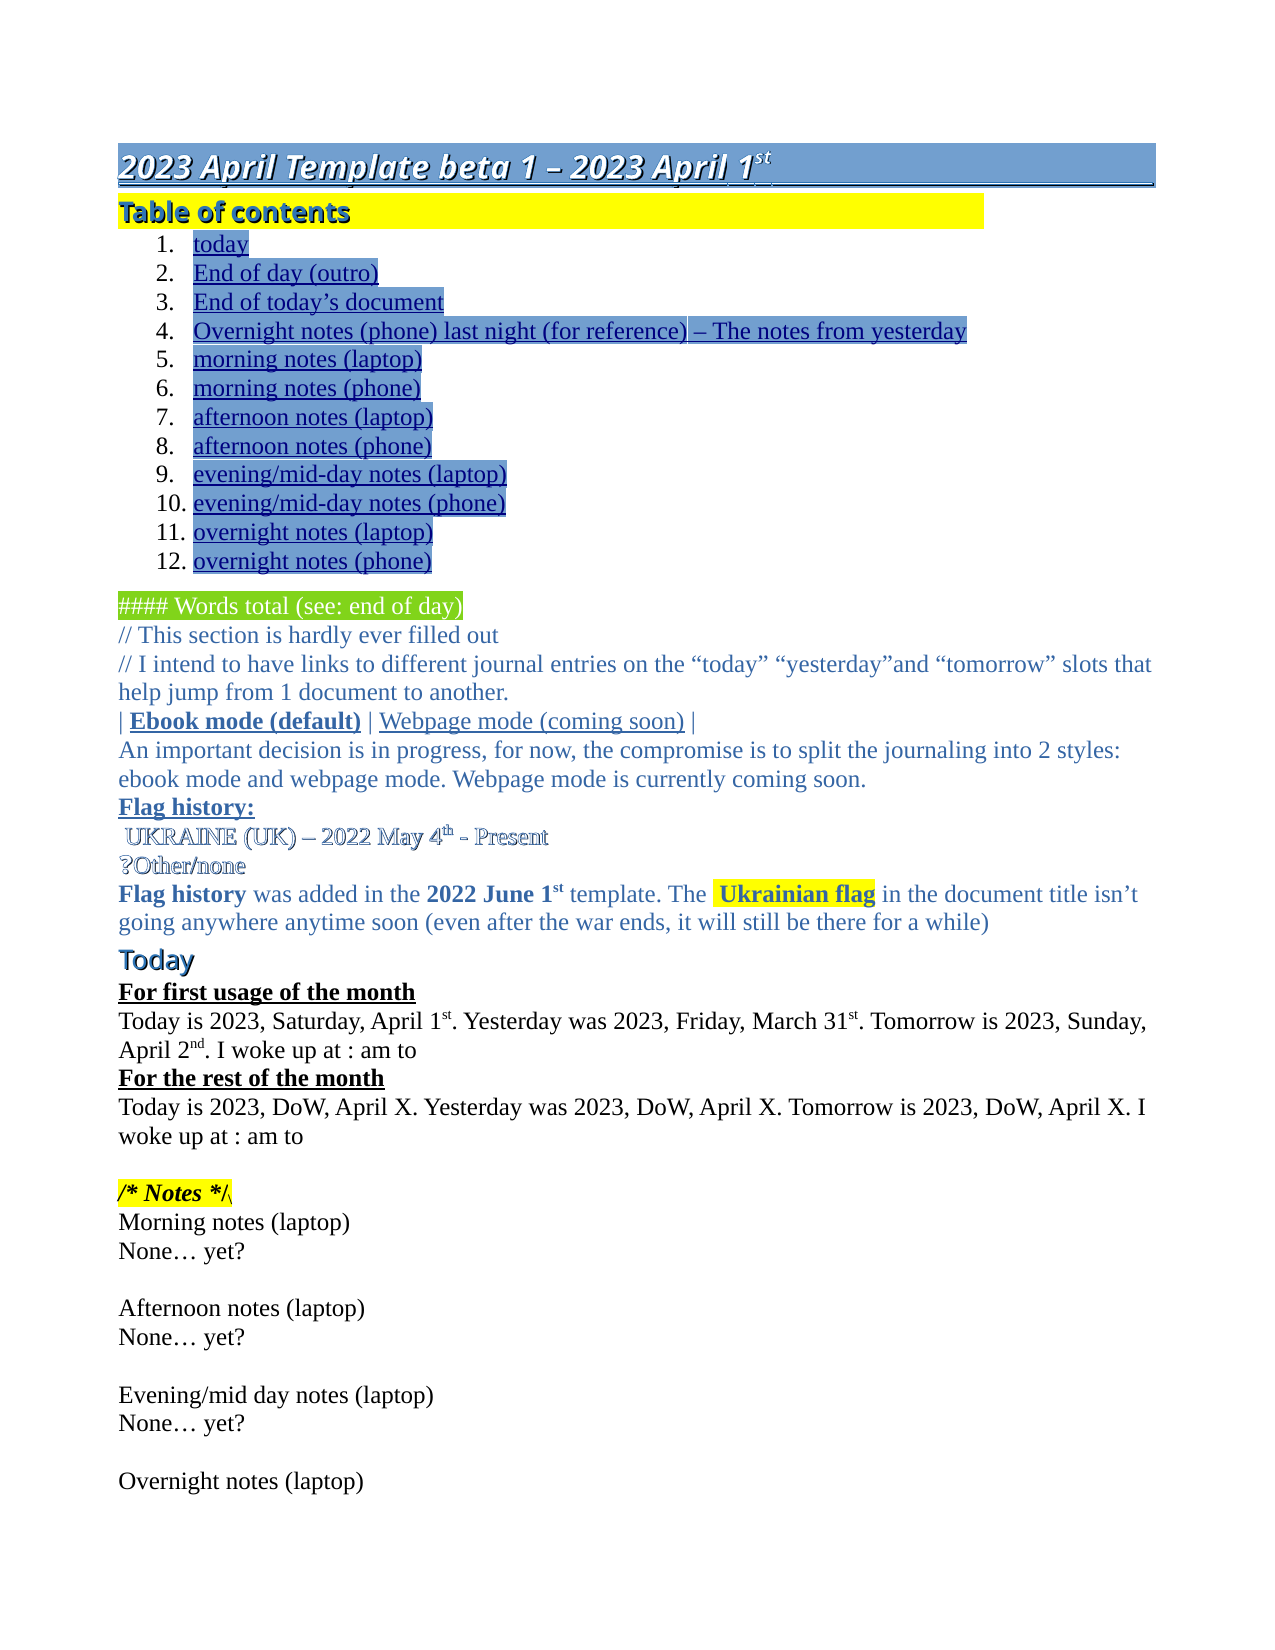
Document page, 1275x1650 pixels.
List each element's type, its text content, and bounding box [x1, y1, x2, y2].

list overnight notes (laptop) [156, 517, 1157, 546]
text For the rest of the month [118, 1063, 1157, 1092]
text Flag history: [118, 792, 1157, 821]
text None… yet? [118, 1322, 1157, 1351]
text #### Words total (see: end of day) [118, 591, 1157, 620]
list afternoon notes (phone) [156, 431, 1157, 459]
text Morning notes (laptop) [118, 1207, 1157, 1236]
text // I intend to have links to different journal entries on the “today” “yesterday”and “tomorrow” slots that help jump from 1 document to another. [118, 649, 1157, 706]
text None… yet? [118, 1408, 1157, 1437]
text ❓️Other/none [118, 850, 1157, 879]
text 🇺🇦️ UKRAINE (UK) – 2022 May 4th - Present [118, 821, 1157, 850]
text Today is 2023, Saturday, April 1st. Yesterday was 2023, Friday, March 31st. Tomorrow is 2023, Sunday, April 2nd. I woke up at : am to [118, 1006, 1157, 1063]
list morning notes (phone) [156, 373, 1157, 402]
list morning notes (laptop) [156, 344, 1157, 373]
text Flag history was added in the 2022 June 1st template. The 🇺🇦️ Ukrainian flag in the document title isn’t going anywhere anytime soon (even after the war ends, it will still be there for a while) [118, 879, 1157, 936]
text /* Notes */\ [118, 1178, 1157, 1207]
list Overnight notes (phone) last night (for reference) – The notes from yesterday [156, 316, 1157, 344]
list afternoon notes (laptop) [156, 402, 1157, 431]
subtitle 2023 April Template beta 1 – 2023 April 1st [118, 143, 1157, 188]
text | Ebook mode (default) | Webpage mode (coming soon) | [118, 706, 1157, 735]
list overnight notes (phone) [156, 546, 1157, 574]
list End of today’s document [156, 287, 1157, 316]
text An important decision is in progress, for now, the compromise is to split the journaling into 2 styles: ebook mode and webpage mode. Webpage mode is currently coming soon. [118, 735, 1157, 792]
text Afternoon notes (laptop) [118, 1293, 1157, 1322]
subtitle Table of contents [118, 193, 1157, 229]
list evening/mid-day notes (phone) [156, 488, 1157, 517]
text None… yet? [118, 1236, 1157, 1265]
text // This section is hardly ever filled out [118, 620, 1157, 649]
text Overnight notes (laptop) [118, 1466, 1157, 1495]
text Evening/mid day notes (laptop) [118, 1380, 1157, 1408]
text For first usage of the month [118, 977, 1157, 1006]
list End of day (outro) [156, 258, 1157, 287]
text Today is 2023, DoW, April X. Yesterday was 2023, DoW, April X. Tomorrow is 2023, DoW, April X. I woke up at : am to [118, 1092, 1157, 1150]
list evening/mid-day notes (laptop) [156, 459, 1157, 488]
subtitle Today [118, 940, 1157, 977]
list today [156, 229, 1157, 258]
